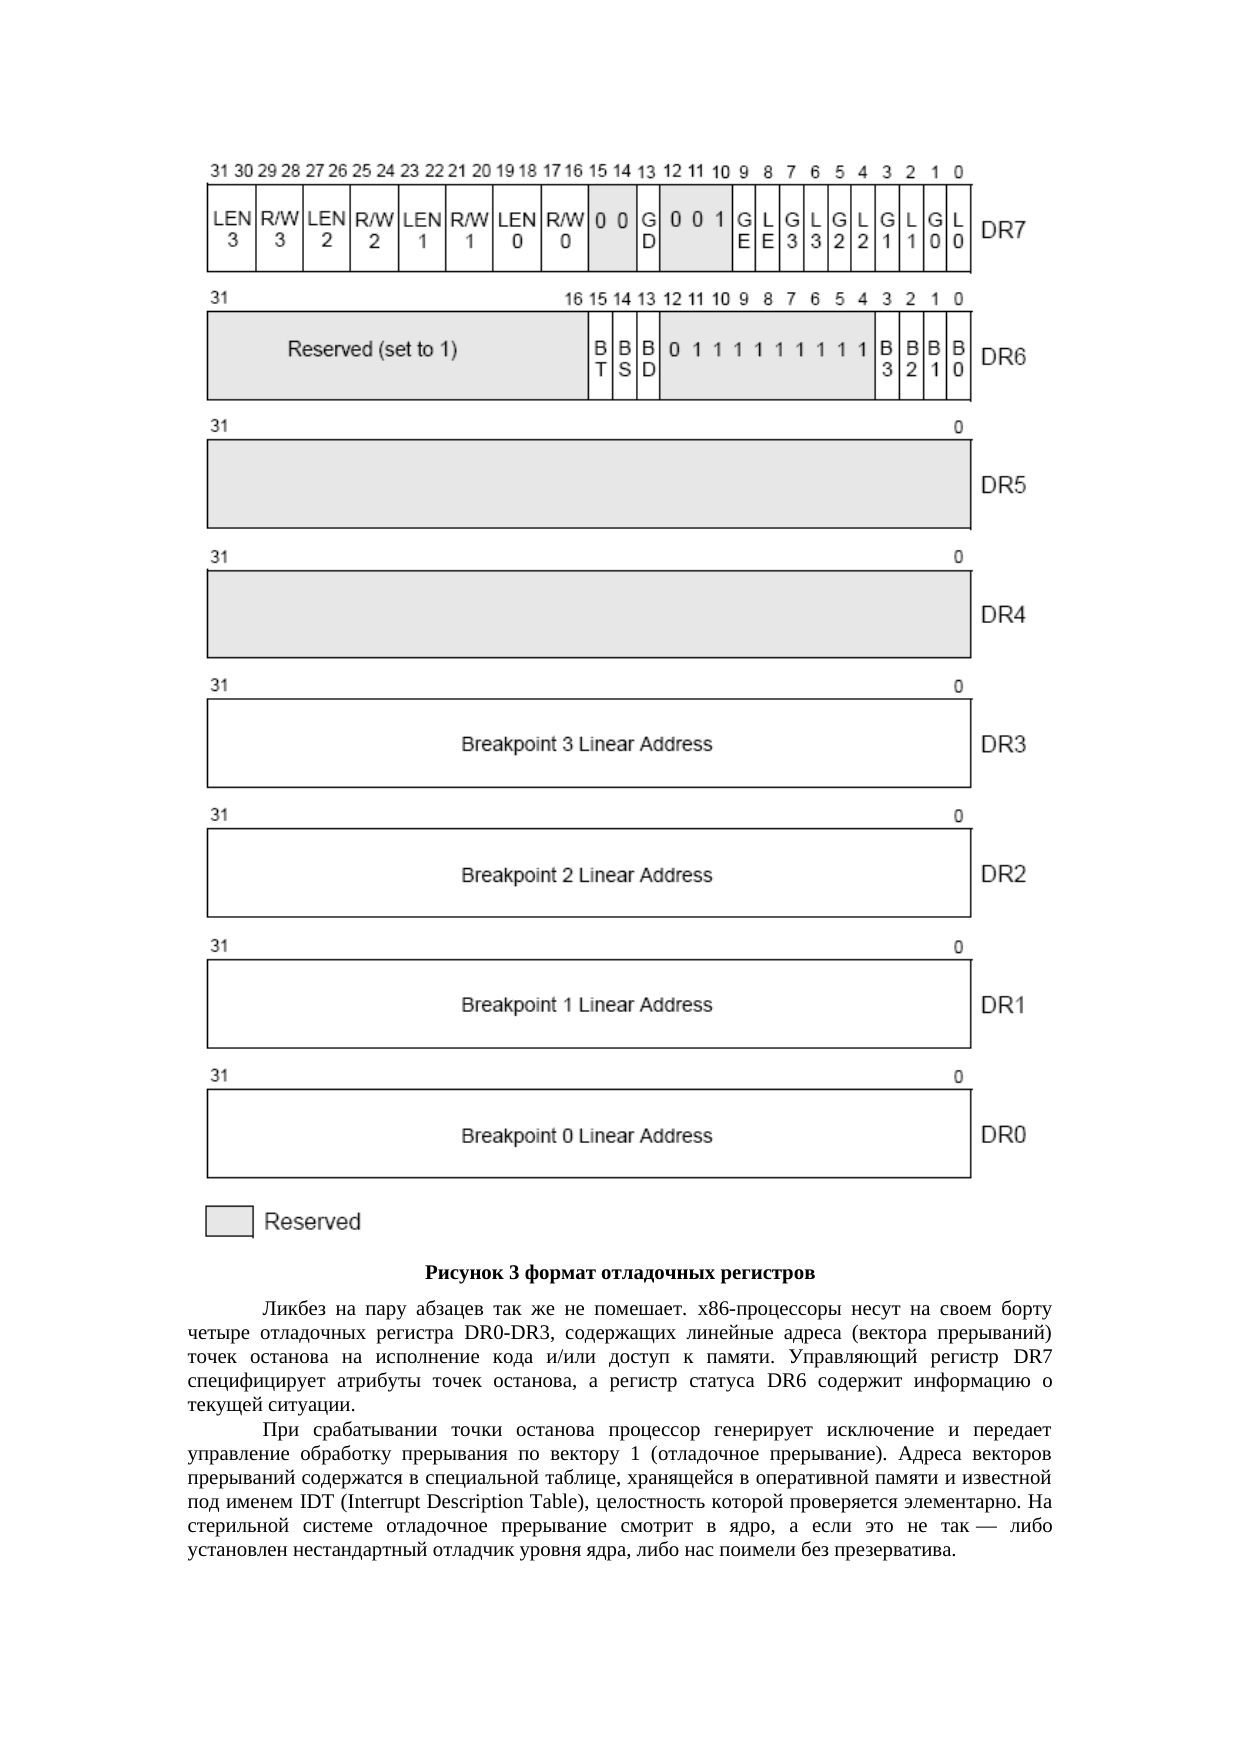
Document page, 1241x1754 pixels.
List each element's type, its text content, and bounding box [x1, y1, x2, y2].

picture [187, 150, 1053, 1247]
text Рисунок 3 формат отладочных регистров [187, 1259, 1053, 1284]
text При срабатывании точки останова процессор генерирует исключение и передает управление обработку прерывания по вектору 1 (отладочное прерывание). Адреса векторов прерываний содержатся в специальной таблице, хранящейся в оперативной памяти и известной под именем IDT (Interrupt Description Table), целостность которой проверяется элементарно. На стерильной системе отладочное прерывание смотрит в ядро, а если это не так — либо установлен нестандартный отладчик уровня ядра, либо нас поимели без презерватива. [187, 1416, 1053, 1561]
text Ликбез на пару абзацев так же не помешает. x86-процессоры несут на своем борту четыре отладочных регистра DR0-DR3, содержащих линейные адреса (вектора прерываний) точек останова на исполнение кода и/или доступ к памяти. Управляющий регистр DR7 специфицирует атрибуты точек останова, а регистр статуса DR6 содержит информацию о текущей ситуации. [187, 1296, 1053, 1416]
